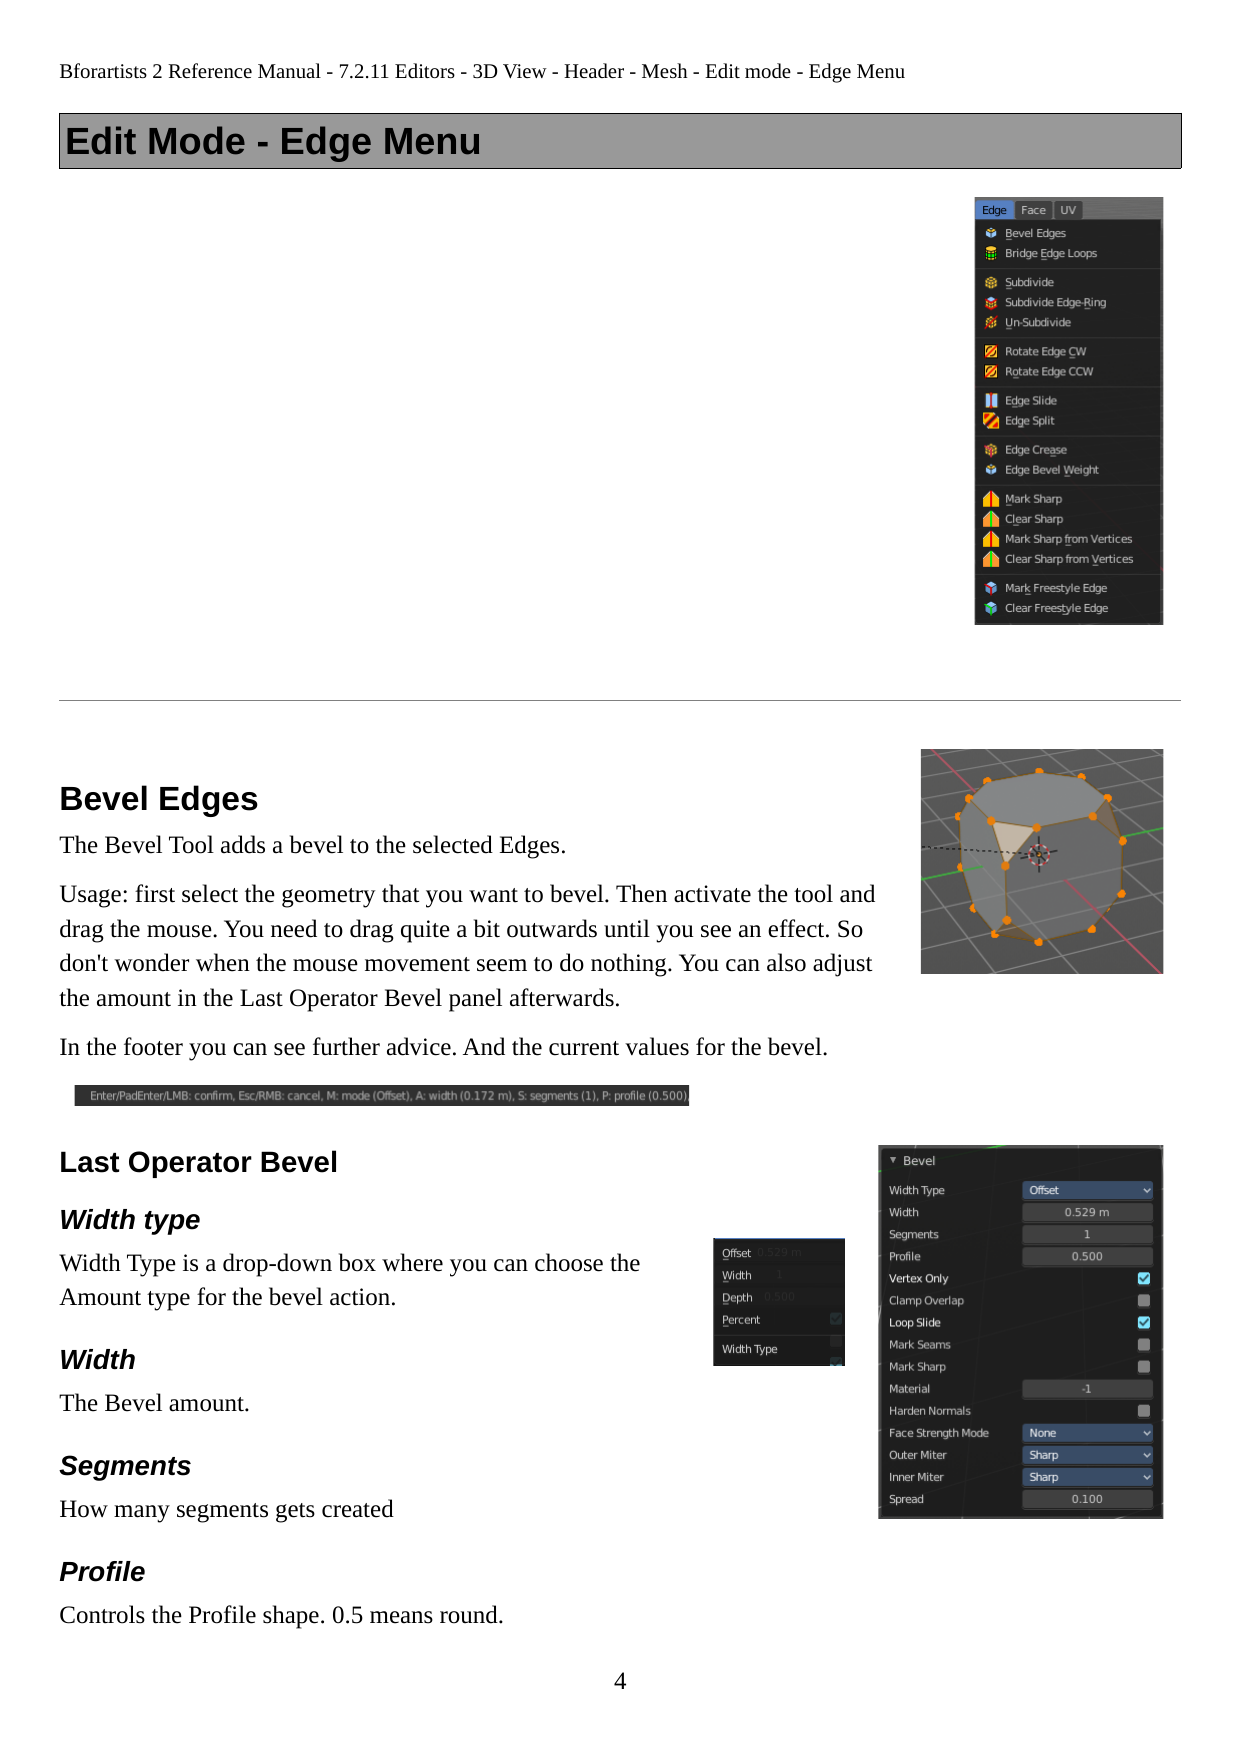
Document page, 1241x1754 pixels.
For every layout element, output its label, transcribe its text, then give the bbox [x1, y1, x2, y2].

text Controls the Profile shape. 0.5 means round. [59, 1600, 1181, 1629]
subtitle [1164, 1203, 1181, 1235]
subtitle [1164, 779, 1181, 818]
picture [74, 1085, 690, 1106]
subtitle [1164, 1344, 1181, 1376]
text How many segments gets created [59, 1494, 1181, 1523]
subtitle Profile [59, 1556, 1181, 1587]
picture [878, 1145, 1164, 1519]
text [1164, 1388, 1181, 1417]
picture [974, 197, 1164, 625]
subtitle [1164, 1450, 1181, 1482]
subtitle Last Operator Bevel [59, 1144, 1181, 1178]
picture [920, 749, 1164, 974]
table_header Edit Mode - Edge Menu [60, 114, 1181, 168]
text Usage: first select the geometry that you want to bevel. Then activate the tool and drag the mouse. You need to drag quite a bit outwards until you see an effect. So don't wonder when the mouse movement seem to do nothing. You can also adjust the amount in the Last Operator Bevel panel afterwards. [59, 879, 1181, 1012]
text [845, 1248, 878, 1311]
text The Bevel amount. [59, 1388, 878, 1417]
subtitle Bevel Edges [59, 779, 920, 818]
text In the footer you can see further advice. And the current values for the bevel. [59, 1032, 1181, 1061]
subtitle Segments [59, 1450, 878, 1482]
text Width Type is a drop-down box where you can choose the Amount type for the bevel action. [59, 1248, 713, 1311]
text The Bevel Tool adds a bevel to the selected Edges. [59, 830, 920, 859]
picture [713, 1238, 845, 1366]
subtitle Width type [59, 1203, 878, 1235]
subtitle Width [59, 1344, 878, 1376]
